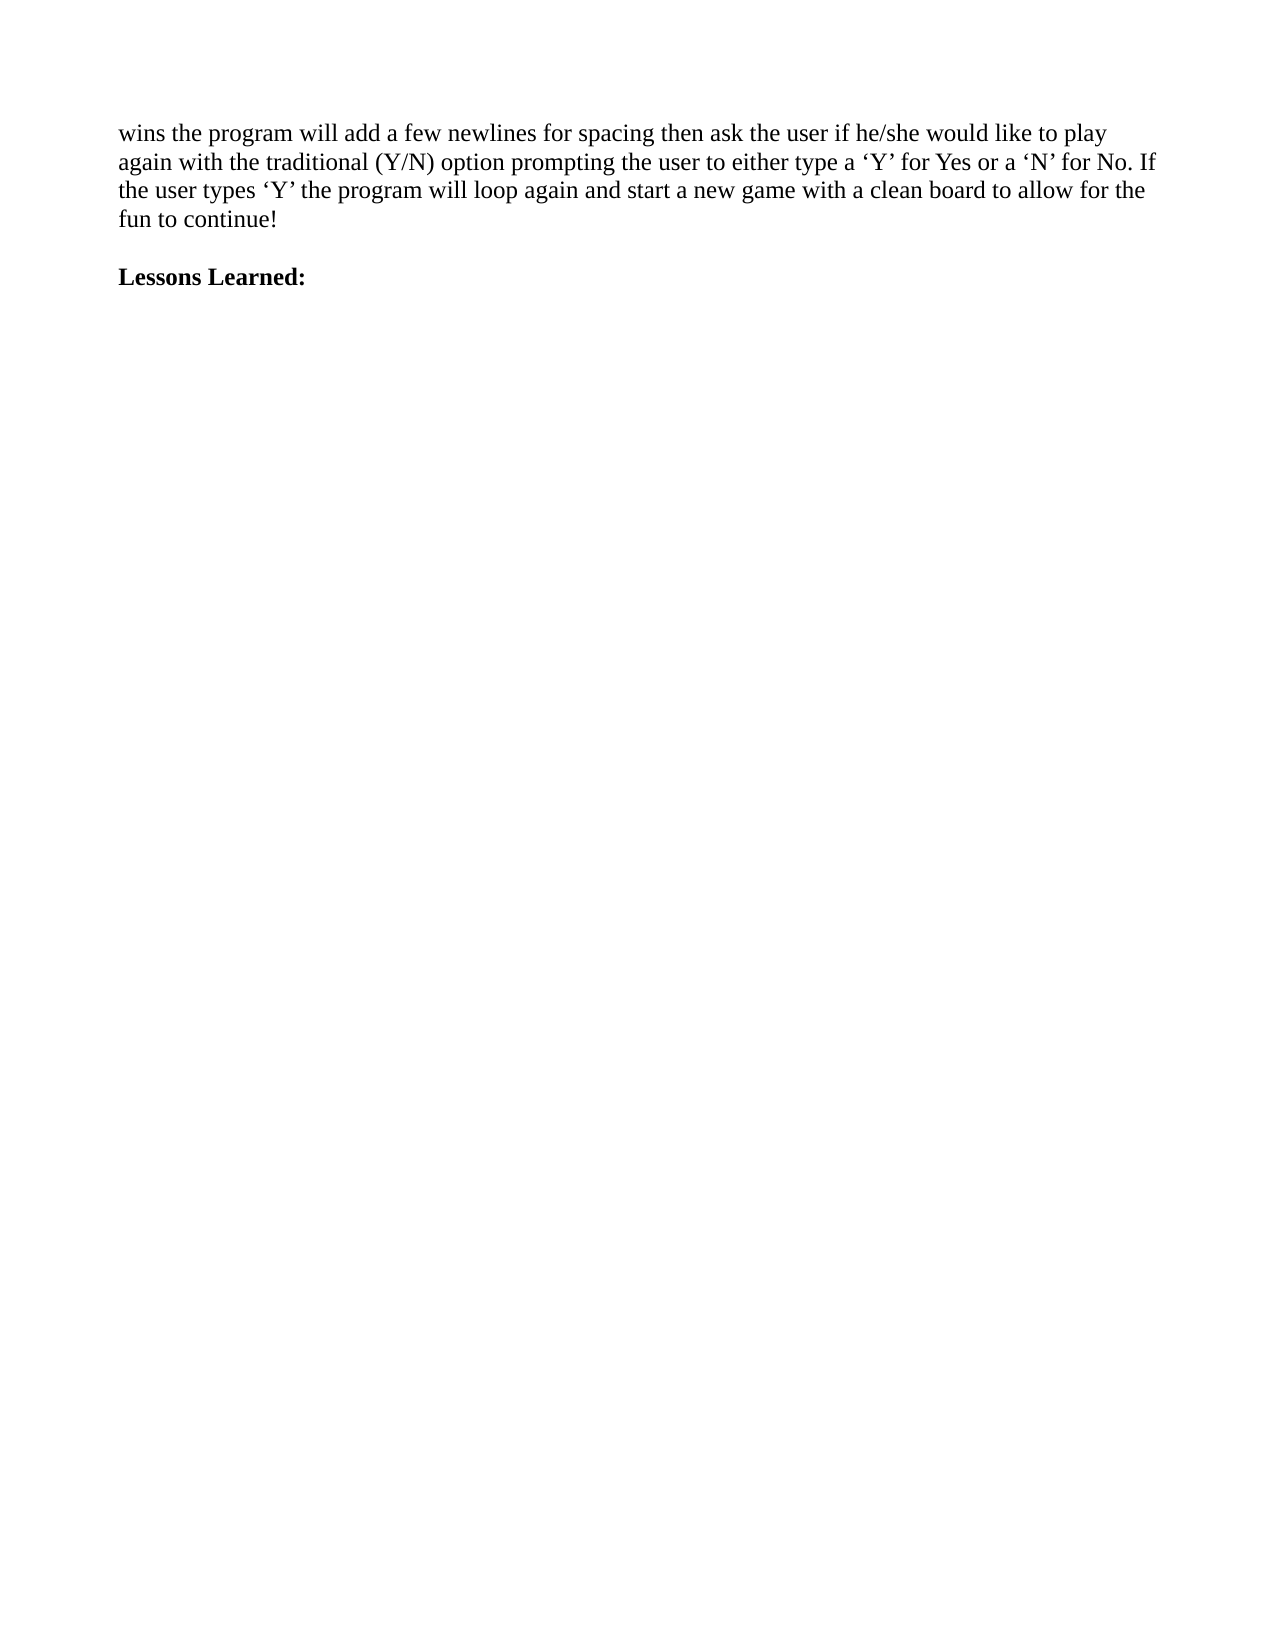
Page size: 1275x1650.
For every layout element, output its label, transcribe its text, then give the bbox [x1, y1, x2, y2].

text wins the program will add a few newlines for spacing then ask the user if he/she would like to play again with the traditional (Y/N) option prompting the user to either type a ‘Y’ for Yes or a ‘N’ for No. If the user types ‘Y’ the program will loop again and start a new game with a clean board to allow for the fun to continue! [118, 118, 1157, 233]
text Lessons Learned: [118, 262, 1157, 291]
